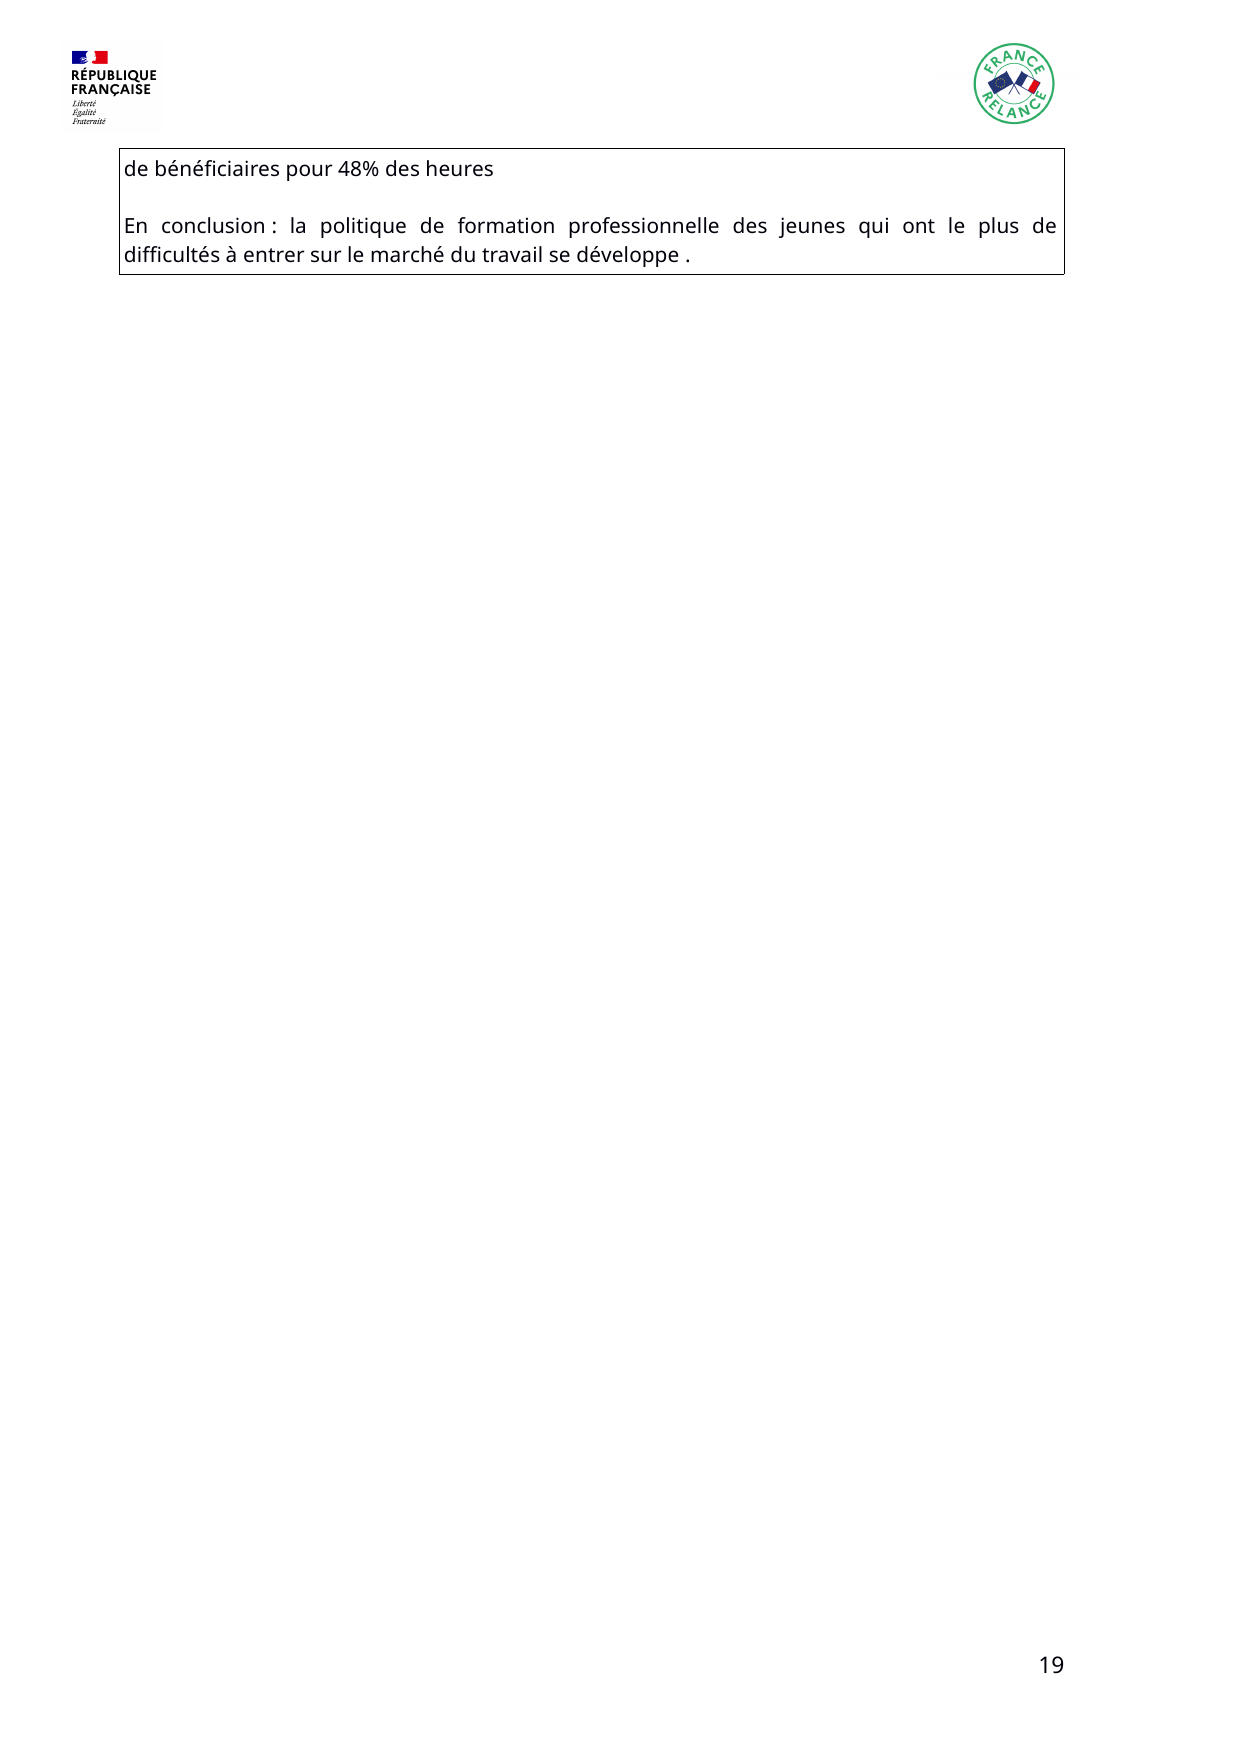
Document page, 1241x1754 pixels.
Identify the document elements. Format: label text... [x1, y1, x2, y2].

picture [60, 39, 169, 137]
picture [935, 31, 1093, 126]
table_header de bénéficiaires pour 48% des heures En conclusion : la politique de formation professionnelle des jeunes qui ont le plus de difficultés à entrer sur le marché du travail se développe . [120, 149, 1064, 274]
